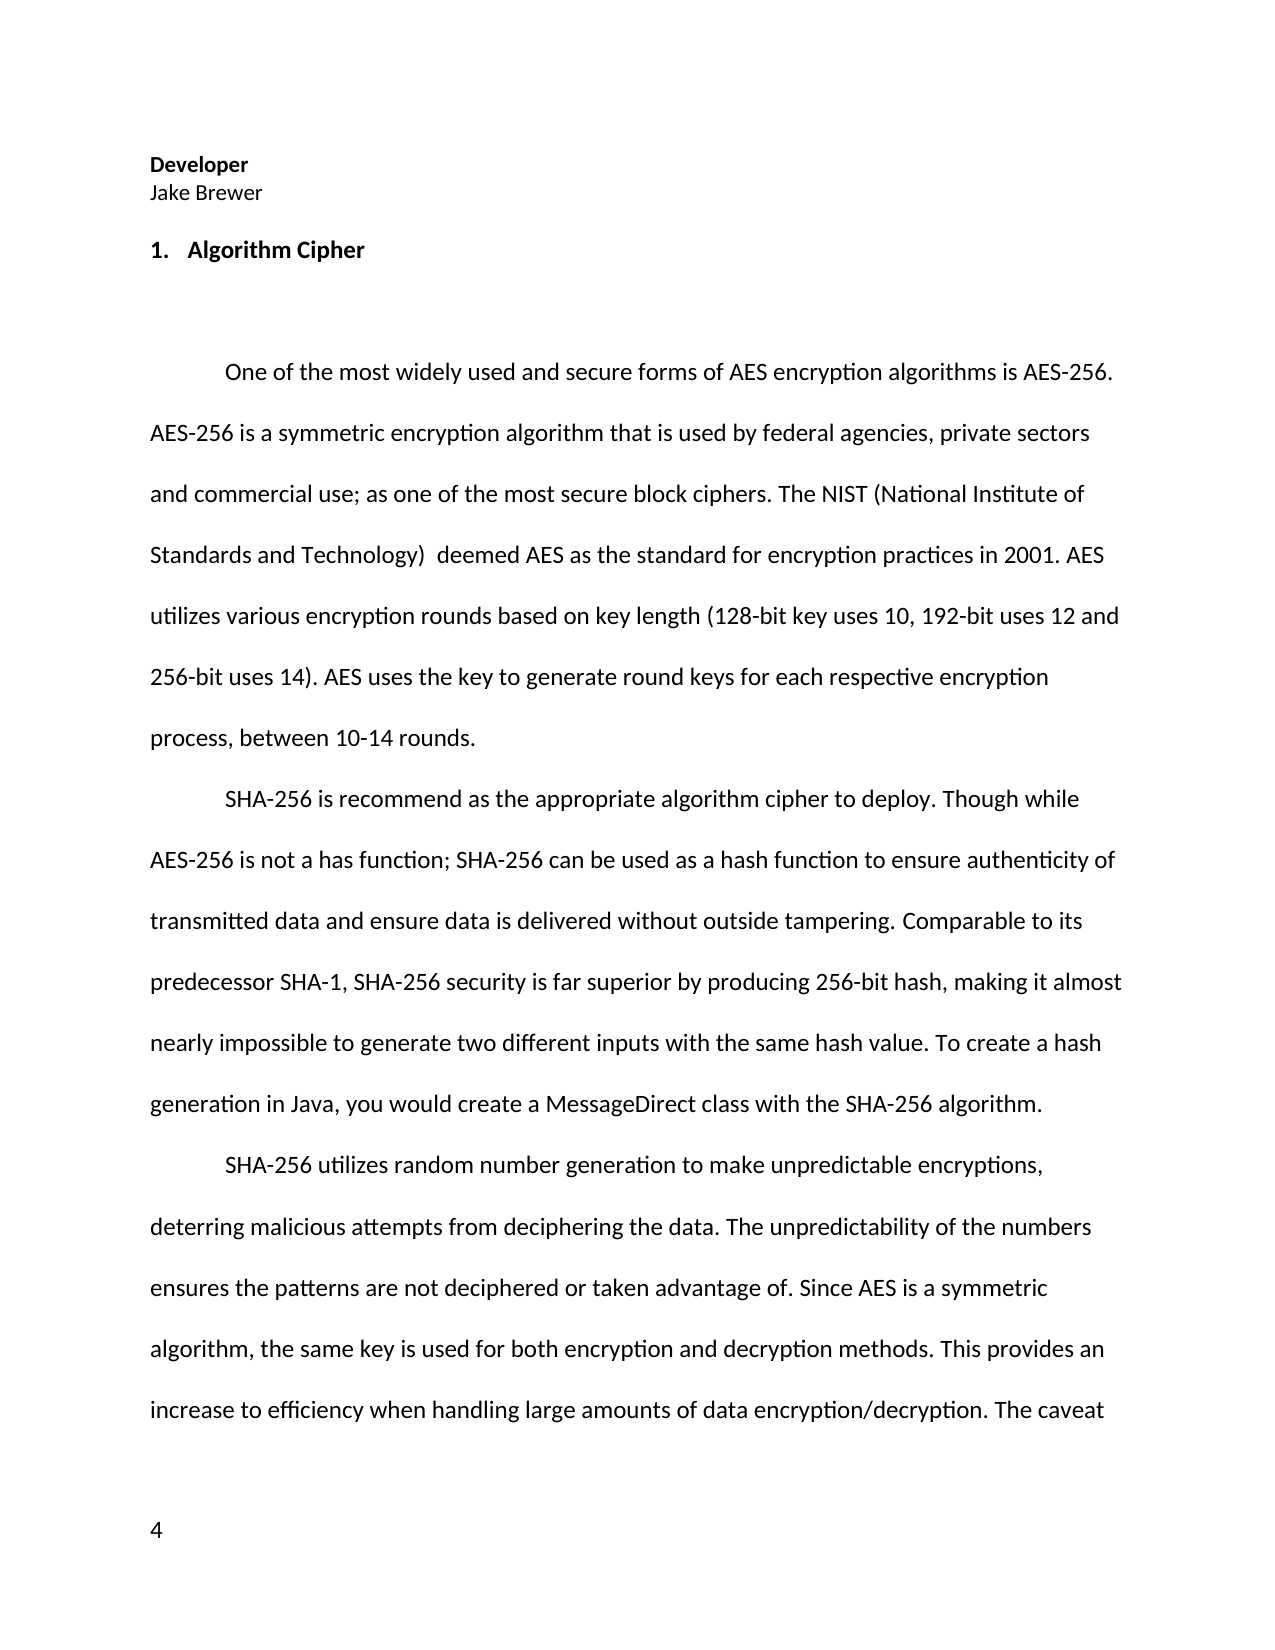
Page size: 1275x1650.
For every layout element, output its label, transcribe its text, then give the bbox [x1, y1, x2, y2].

text One of the most widely used and secure forms of AES encryption algorithms is AES-256. AES-256 is a symmetric encryption algorithm that is used by federal agencies, private sectors and commercial use; as one of the most secure block ciphers. The NIST (National Institute of Standards and Technology) deemed AES as the standard for encryption practices in 2001. AES utilizes various encryption rounds based on key length (128-bit key uses 10, 192-bit uses 12 and 256-bit uses 14). AES uses the key to generate round keys for each respective encryption process, between 10-14 rounds. [150, 356, 1125, 753]
text SHA-256 utilizes random number generation to make unpredictable encryptions, deterring malicious attempts from deciphering the data. The unpredictability of the numbers ensures the patterns are not deciphered or taken advantage of. Since AES is a symmetric algorithm, the same key is used for both encryption and decryption methods. This provides an increase to efficiency when handling large amounts of data encryption/decryption. The caveat [150, 1150, 1125, 1424]
subtitle Developer [150, 150, 1125, 178]
text SHA-256 is recommend as the appropriate algorithm cipher to deploy. Though while AES-256 is not a has function; SHA-256 can be used as a hash function to ensure authenticity of transmitted data and ensure data is delivered without outside tampering. Comparable to its predecessor SHA-1, SHA-256 security is far superior by producing 256-bit hash, making it almost nearly impossible to generate two different inputs with the same hash value. To create a hash generation in Java, you would create a MessageDirect class with the SHA-256 algorithm. [150, 783, 1125, 1119]
subtitle Algorithm Cipher [150, 234, 1125, 264]
text Jake Brewer [150, 178, 1125, 206]
